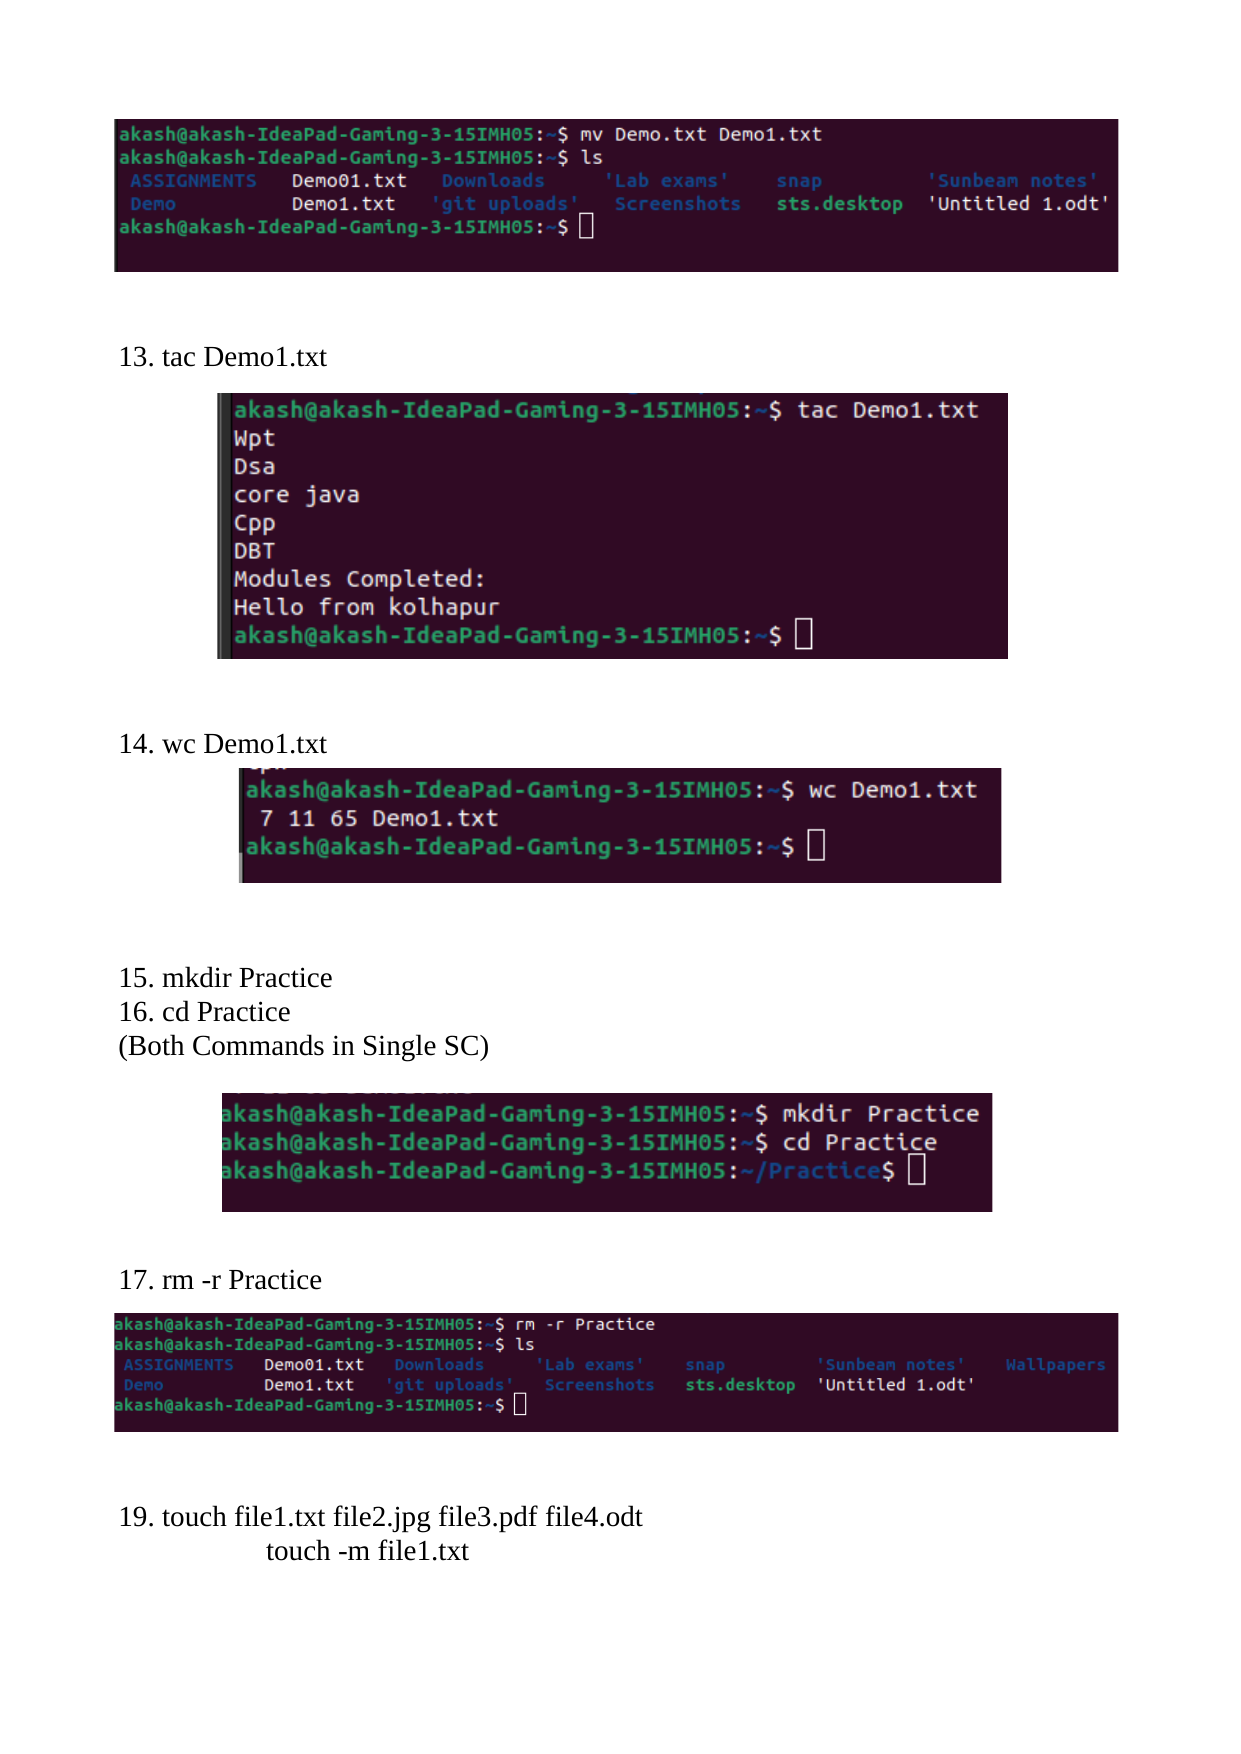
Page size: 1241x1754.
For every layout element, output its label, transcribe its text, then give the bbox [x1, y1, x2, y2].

text (Both Commands in Single SC) [118, 1028, 1122, 1061]
text 15. mkdir Practice [118, 961, 1122, 994]
text 16. cd Practice [118, 994, 1122, 1028]
text 19. touch file1.txt file2.jpg file3.pdf file4.odt [118, 1499, 1122, 1533]
picture [238, 768, 1002, 883]
text 13. tac Demo1.txt [118, 339, 1122, 373]
picture [114, 1313, 1119, 1432]
picture [217, 393, 1008, 659]
picture [114, 119, 1119, 272]
text touch -m file1.txt [118, 1533, 1122, 1566]
text 14. wc Demo1.txt [118, 726, 1122, 759]
text 17. rm -r Practice [118, 1262, 1122, 1296]
picture [222, 1093, 993, 1212]
